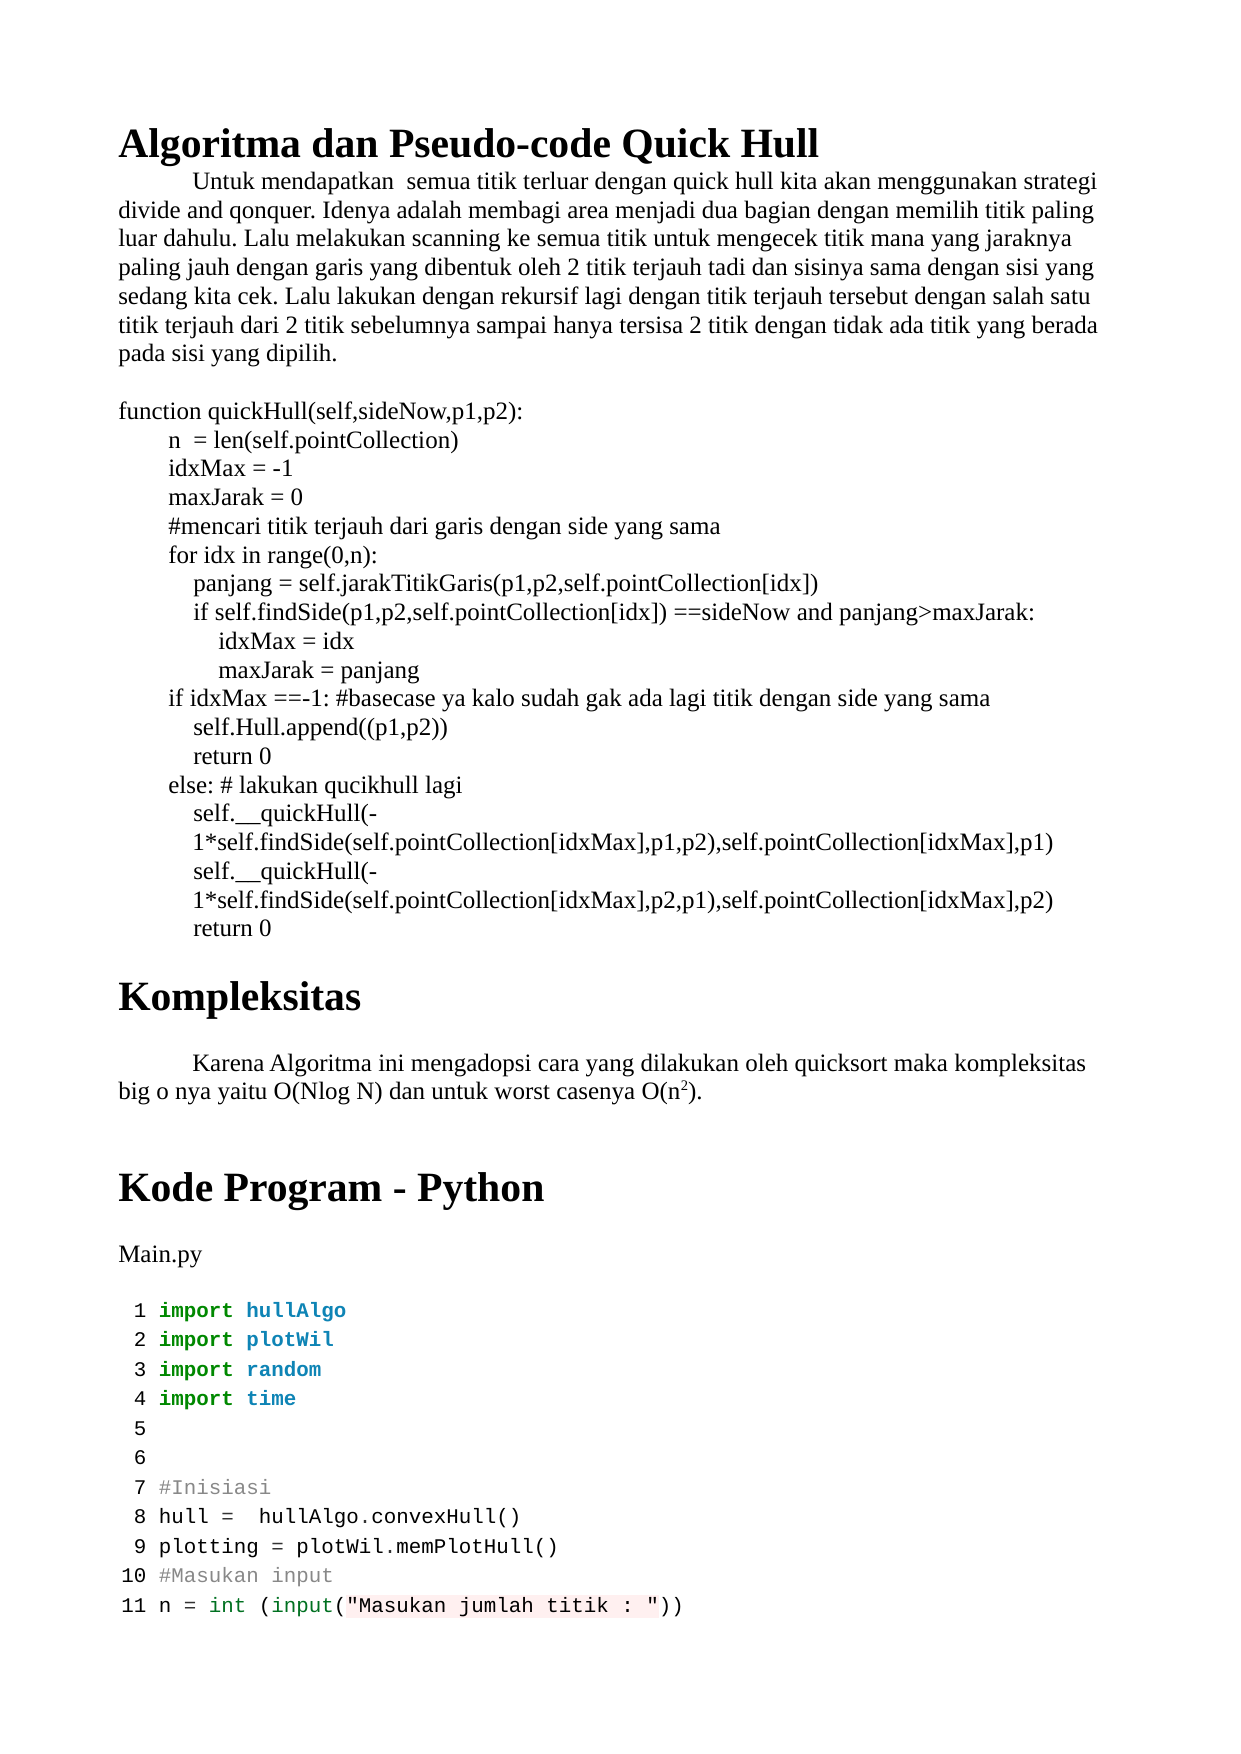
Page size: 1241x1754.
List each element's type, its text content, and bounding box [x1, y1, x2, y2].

text panjang = self.jarakTitikGaris(p1,p2,self.pointCollection[idx]) [118, 568, 1122, 597]
text if self.findSide(p1,p2,self.pointCollection[idx]) ==sideNow and panjang>maxJarak: [118, 597, 1122, 626]
text maxJarak = 0 [118, 482, 1122, 511]
text Kompleksitas [118, 971, 1122, 1019]
text idxMax = idx [118, 626, 1122, 655]
text else: # lakukan qucikhull lagi [118, 770, 1122, 798]
text Untuk mendapatkan semua titik terluar dengan quick hull kita akan menggunakan strategi divide and qonquer. Idenya adalah membagi area menjadi dua bagian dengan memilih titik paling luar dahulu. Lalu melakukan scanning ke semua titik untuk mengecek titik mana yang jaraknya paling jauh dengan garis yang dibentuk oleh 2 titik terjauh tadi dan sisinya sama dengan sisi yang sedang kita cek. Lalu lakukan dengan rekursif lagi dengan titik terjauh tersebut dengan salah satu titik terjauh dari 2 titik sebelumnya sampai hanya tersisa 2 titik dengan tidak ada titik yang berada pada sisi yang dipilih. [118, 166, 1122, 367]
table_header import hullAlgo import plotWil import random import time #Inisiasi hull = hullAlgo.convexHull() plotting = plotWil.memPlotHull() #Masukan input n = int (input("Masukan jumlah titik : ")) [156, 1297, 796, 1621]
text self.__quickHull(- 1*self.findSide(self.pointCollection[idxMax],p2,p1),self.pointCollection[idxMax],p2) [118, 856, 1122, 913]
text #mencari titik terjauh dari garis dengan side yang sama [118, 511, 1122, 540]
text function quickHull(self,sideNow,p1,p2): [118, 396, 1122, 425]
text if idxMax ==-1: #basecase ya kalo sudah gak ada lagi titik dengan side yang sama [118, 683, 1122, 712]
text return 0 [118, 913, 1122, 942]
text n = len(self.pointCollection) [118, 425, 1122, 453]
text for idx in range(0,n): [118, 540, 1122, 568]
text self.Hull.append((p1,p2)) [118, 712, 1122, 741]
text Kode Program - Python [118, 1163, 1122, 1211]
text idxMax = -1 [118, 453, 1122, 482]
table_header 1 2 3 4 5 6 7 8 9 10 11 [118, 1297, 156, 1621]
text return 0 [118, 741, 1122, 770]
text Main.py [118, 1239, 1122, 1268]
text Algoritma dan Pseudo-code Quick Hull [118, 118, 1122, 166]
text Karena Algoritma ini mengadopsi cara yang dilakukan oleh quicksort maka kompleksitas big o nya yaitu O(Nlog N) dan untuk worst casenya O(n2). [118, 1048, 1122, 1105]
text maxJarak = panjang [118, 655, 1122, 683]
text self.__quickHull(- 1*self.findSide(self.pointCollection[idxMax],p1,p2),self.pointCollection[idxMax],p1) [118, 798, 1122, 856]
